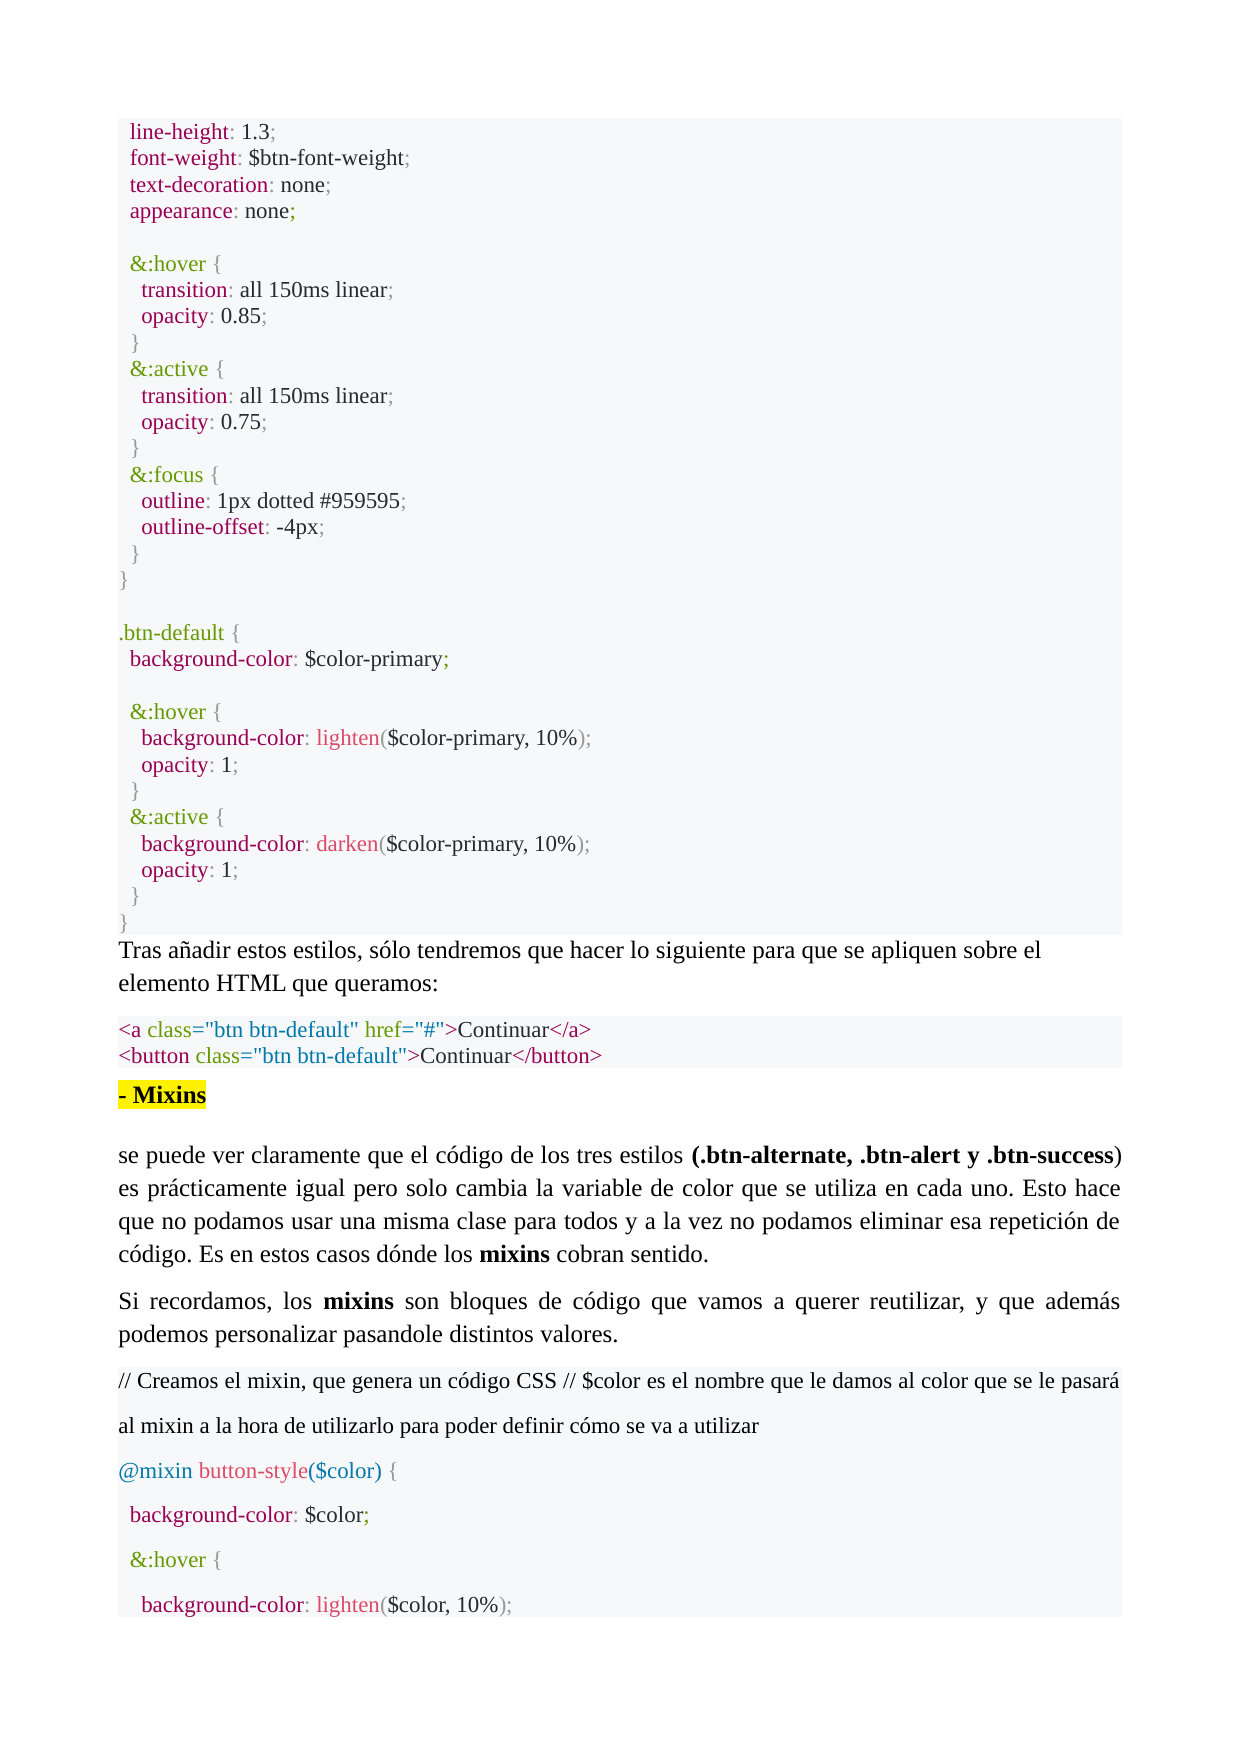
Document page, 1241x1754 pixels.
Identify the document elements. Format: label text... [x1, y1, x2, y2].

text } [118, 540, 1122, 566]
text &:hover { [118, 698, 1122, 724]
text Tras añadir estos estilos, sólo tendremos que hacer lo siguiente para que se apliquen sobre el elemento HTML que queramos: [118, 935, 1122, 997]
text - Mixins [118, 1080, 1122, 1109]
text transition: all 150ms linear; [118, 276, 1122, 303]
text opacity: 1; [118, 856, 1122, 882]
text } [118, 777, 1122, 803]
text text-decoration: none; [118, 171, 1122, 197]
text &:active { [118, 803, 1122, 830]
text &:focus { [118, 461, 1122, 487]
text outline-offset: -4px; [118, 513, 1122, 540]
picture [122, 1463, 136, 1467]
text transition: all 150ms linear; [118, 382, 1122, 408]
text &:active { [118, 355, 1122, 382]
text .btn-default { [118, 619, 1122, 645]
text outline: 1px dotted #959595; [118, 487, 1122, 513]
text background-color: lighten($color-primary, 10%); [118, 724, 1122, 751]
text <a class="btn btn-default" href="#">Continuar</a> [118, 1016, 1122, 1042]
text &:hover { [118, 250, 1122, 276]
text opacity: 0.75; [118, 408, 1122, 434]
text } [118, 882, 1122, 909]
text ​ [118, 672, 1122, 698]
text } [118, 909, 1122, 935]
text font-weight: $btn-font-weight; [118, 144, 1122, 171]
text // Creamos el mixin, que genera un código CSS // $color es el nombre que le damos al color que se le pasará al mixin a la hora de utilizarlo para poder definir cómo se va a utilizar [118, 1367, 1122, 1438]
text } [118, 566, 1122, 592]
text se puede ver claramente que el código de los tres estilos (.btn-alternate, .btn-alert y .btn-success) es prácticamente igual pero solo cambia la variable de color que se utiliza en cada uno. Esto hace que no podamos usar una misma clase para todos y a la vez no podamos eliminar esa repetición de código. Es en estos casos dónde los mixins cobran sentido. [118, 1140, 1122, 1268]
text ​ [118, 592, 1122, 619]
text background-color: darken($color-primary, 10%); [118, 830, 1122, 856]
text background-color: $color; [118, 1501, 1122, 1528]
text Si recordamos, los mixins son bloques de código que vamos a querer reutilizar, y que además podemos personalizar pasandole distintos valores. [118, 1286, 1122, 1348]
text @mixin button-style($color) { [118, 1457, 1122, 1483]
text appearance: none; [118, 197, 1122, 223]
text } [118, 434, 1122, 461]
text } [118, 329, 1122, 355]
text ​ &:hover { [118, 1546, 1122, 1573]
text ​ [118, 223, 1122, 250]
text background-color: lighten($color, 10%); [118, 1591, 1122, 1617]
text opacity: 1; [118, 751, 1122, 777]
text opacity: 0.85; [118, 303, 1122, 329]
text background-color: $color-primary; [118, 645, 1122, 672]
text line-height: 1.3; [118, 118, 1122, 144]
text <button class="btn btn-default">Continuar</button> [118, 1042, 1122, 1068]
